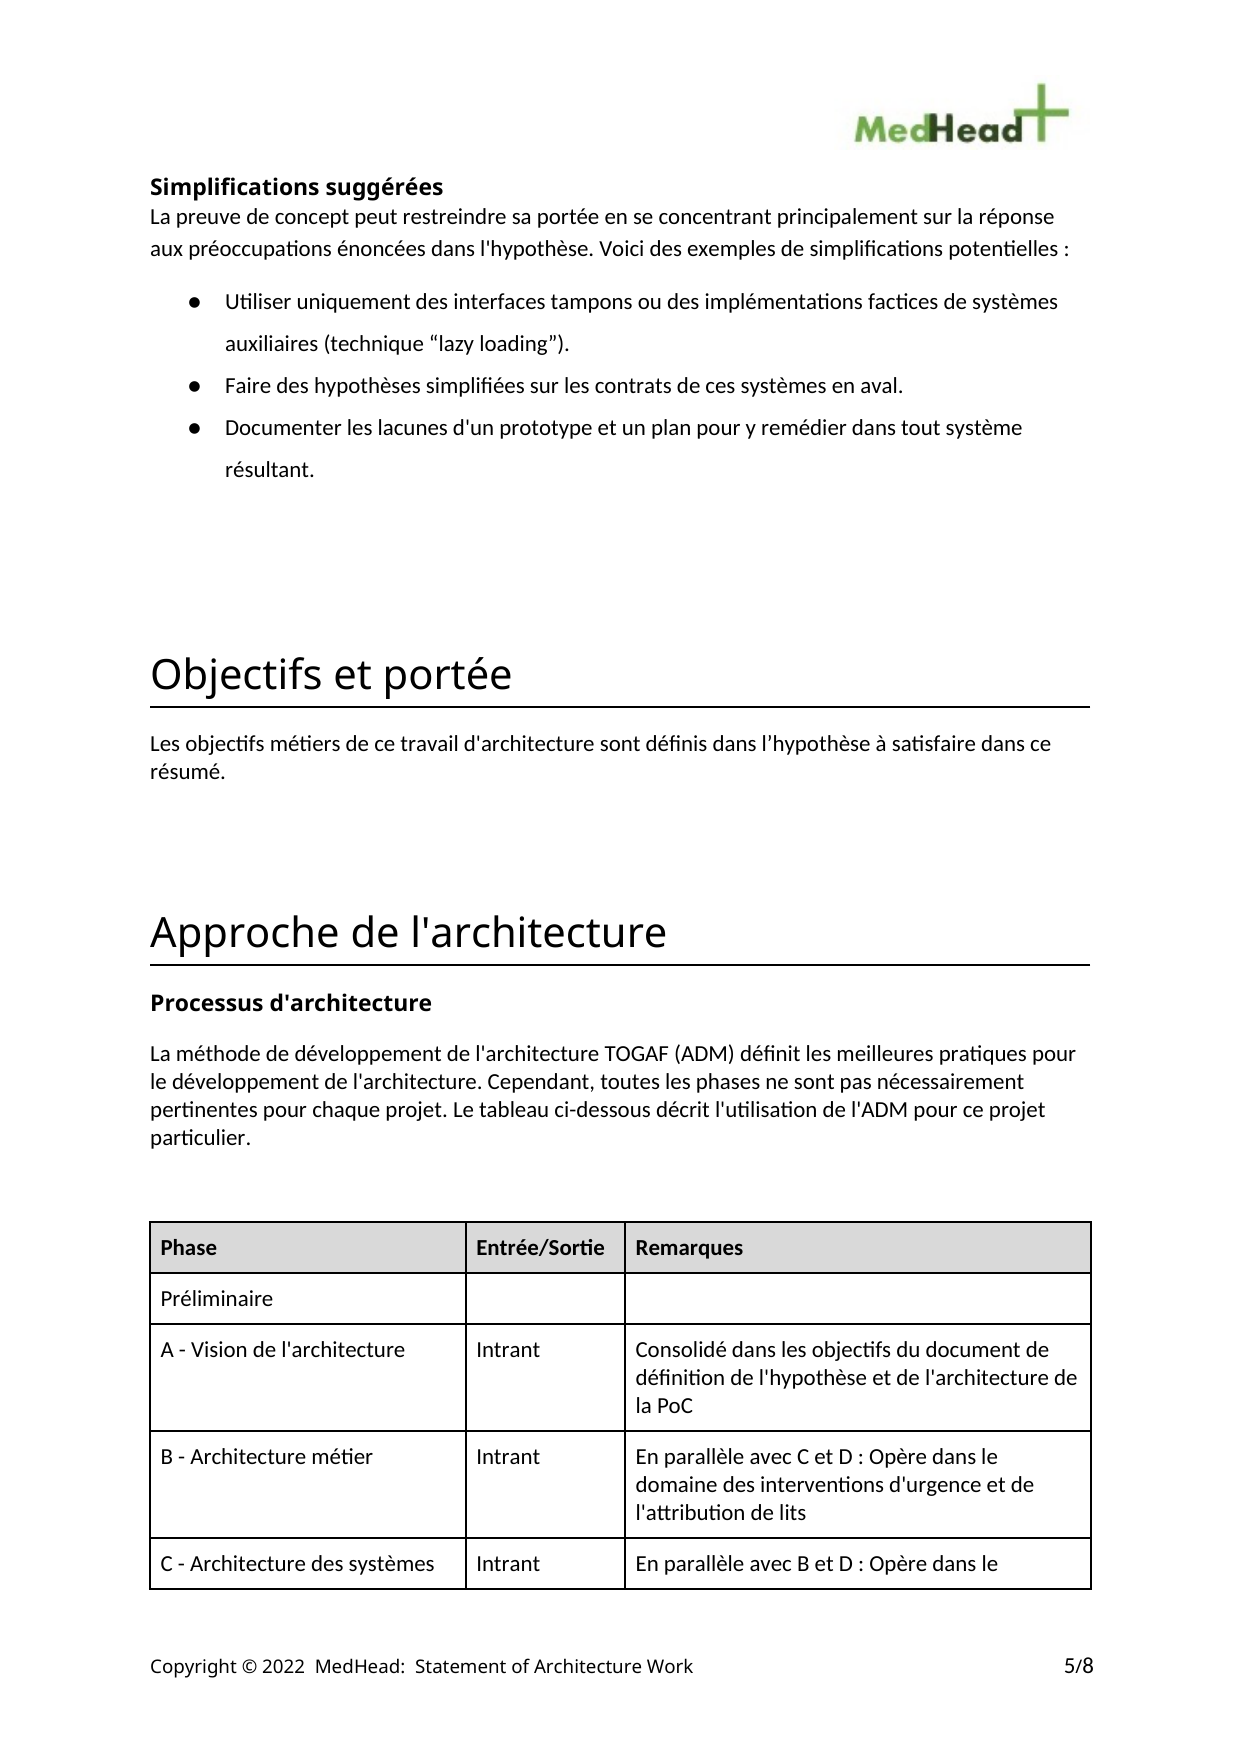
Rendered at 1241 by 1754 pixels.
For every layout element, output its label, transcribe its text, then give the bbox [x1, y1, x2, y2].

picture [834, 75, 1091, 150]
subtitle Simplifications suggérées [150, 171, 1090, 202]
text La méthode de développement de l'architecture TOGAF (ADM) définit les meilleures pratiques pour le développement de l'architecture. Cependant, toutes les phases ne sont pas nécessairement pertinentes pour chaque projet. Le tableau ci-dessous décrit l'utilisation de l'ADM pour ce projet particulier. [150, 1039, 1090, 1151]
table_cell [467, 1274, 624, 1323]
table_header Remarques [626, 1223, 1090, 1272]
text Les objectifs métiers de ce travail d'architecture sont définis dans l’hypothèse à satisfaire dans ce résumé. [150, 729, 1090, 785]
table_cell Intrant [467, 1325, 624, 1430]
list Faire des hypothèses simplifiées sur les contrats de ces systèmes en aval. [187, 371, 1090, 399]
subtitle Approche de l'architecture [150, 903, 1090, 964]
table_cell Intrant [467, 1432, 624, 1537]
list Documenter les lacunes d'un prototype et un plan pour y remédier dans tout système résultant. [187, 413, 1090, 483]
table_cell A - Vision de l'architecture [151, 1325, 465, 1430]
table_cell B - Architecture métier [151, 1432, 465, 1537]
text La preuve de concept peut restreindre sa portée en se concentrant principalement sur la réponse aux préoccupations énoncées dans l'hypothèse. Voici des exemples de simplifications potentielles : [150, 202, 1090, 262]
table_cell En parallèle avec B et D : Opère dans le [626, 1539, 1090, 1588]
list Utiliser uniquement des interfaces tampons ou des implémentations factices de systèmes auxiliaires (technique “lazy loading”). [187, 287, 1090, 357]
table_cell C - Architecture des systèmes [151, 1539, 465, 1588]
table_header Entrée/Sortie [467, 1223, 624, 1272]
table_cell Consolidé dans les objectifs du document de définition de l'hypothèse et de l'architecture de la PoC [626, 1325, 1090, 1430]
subtitle Objectifs et portée [150, 645, 1090, 706]
table_cell [626, 1274, 1090, 1323]
subtitle Processus d'architecture [150, 987, 1090, 1018]
table_cell Préliminaire [151, 1274, 465, 1323]
table_cell En parallèle avec C et D : Opère dans le domaine des interventions d'urgence et de l'attribution de lits [626, 1432, 1090, 1537]
table_header Phase [151, 1223, 465, 1272]
table_cell Intrant [467, 1539, 624, 1588]
